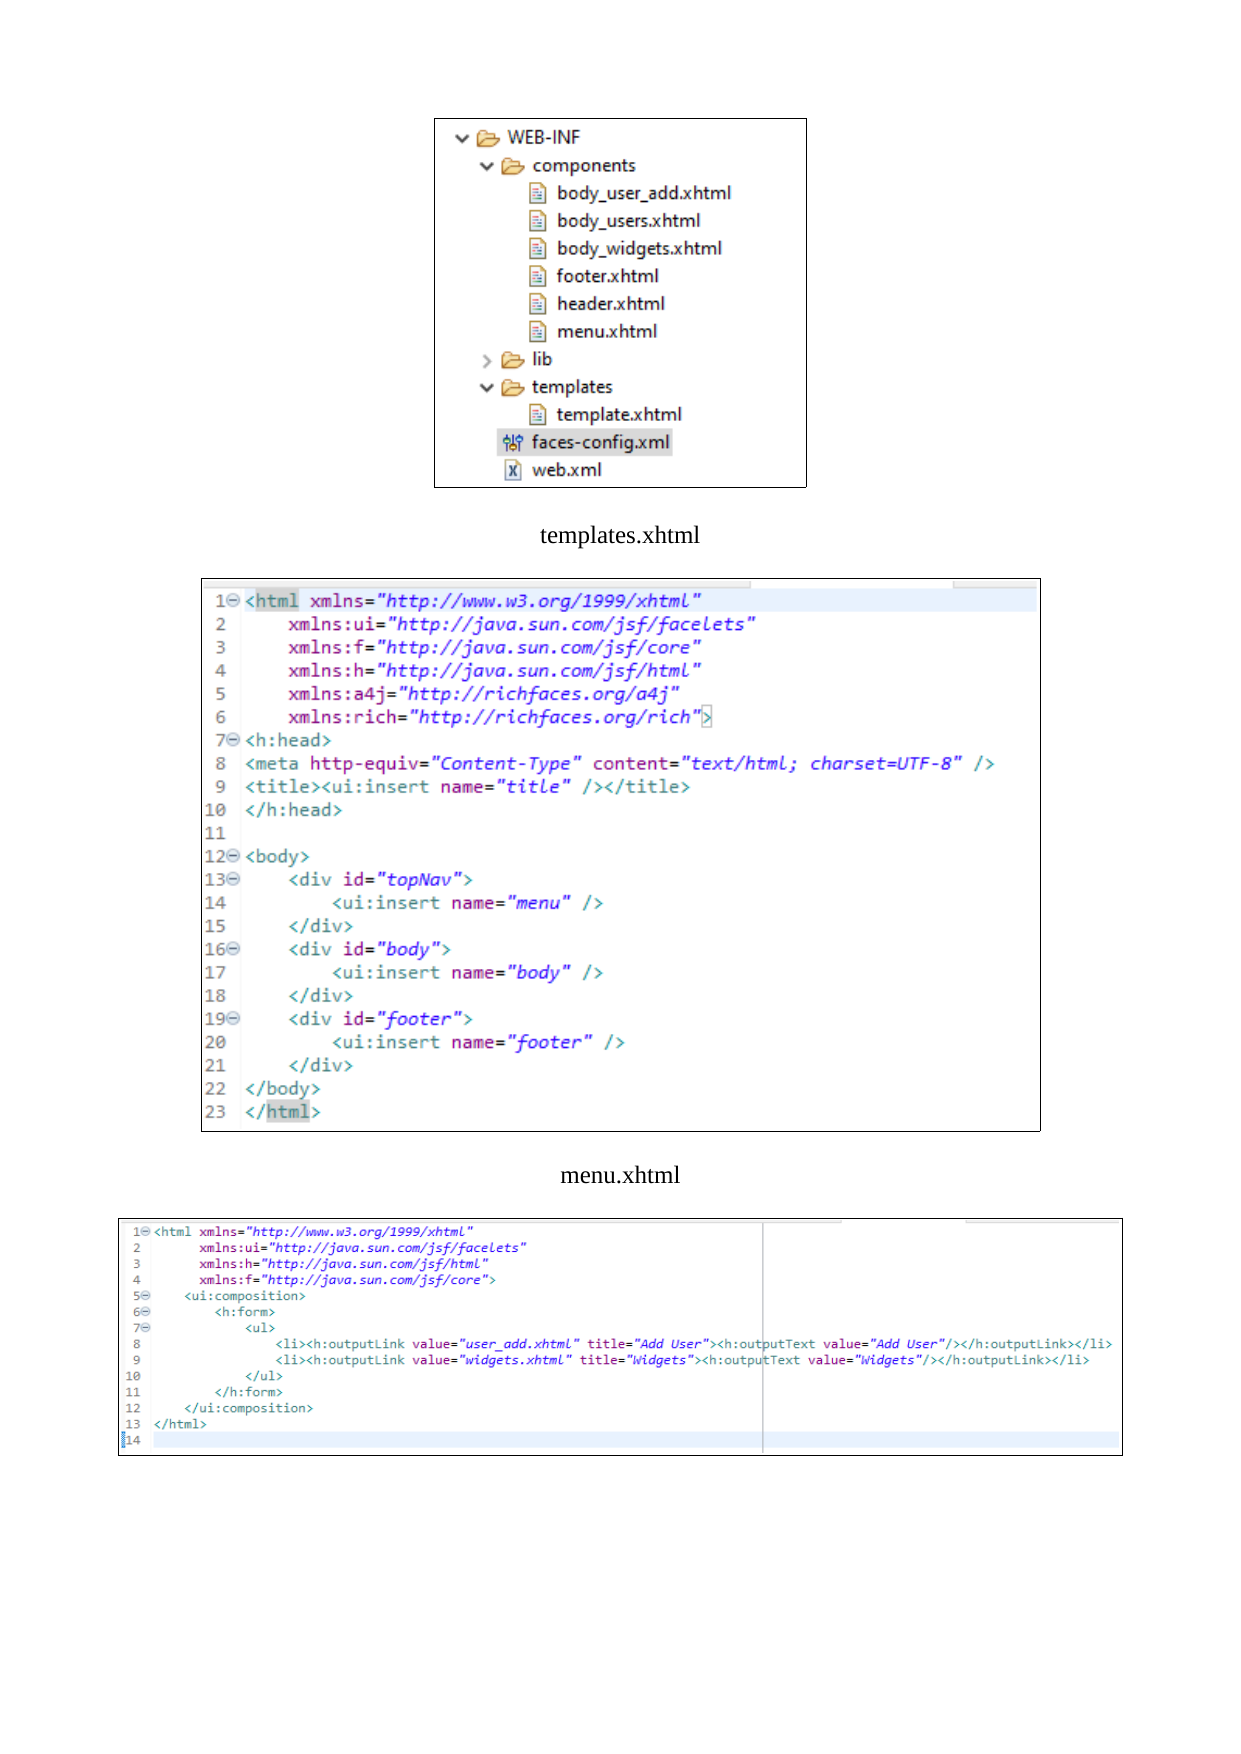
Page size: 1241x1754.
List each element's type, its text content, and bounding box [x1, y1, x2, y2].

text menu.xhtml [118, 1160, 1122, 1189]
text templates.xhtml [118, 521, 1122, 549]
picture [121, 1220, 1119, 1453]
picture [437, 121, 803, 484]
picture [203, 581, 1037, 1129]
